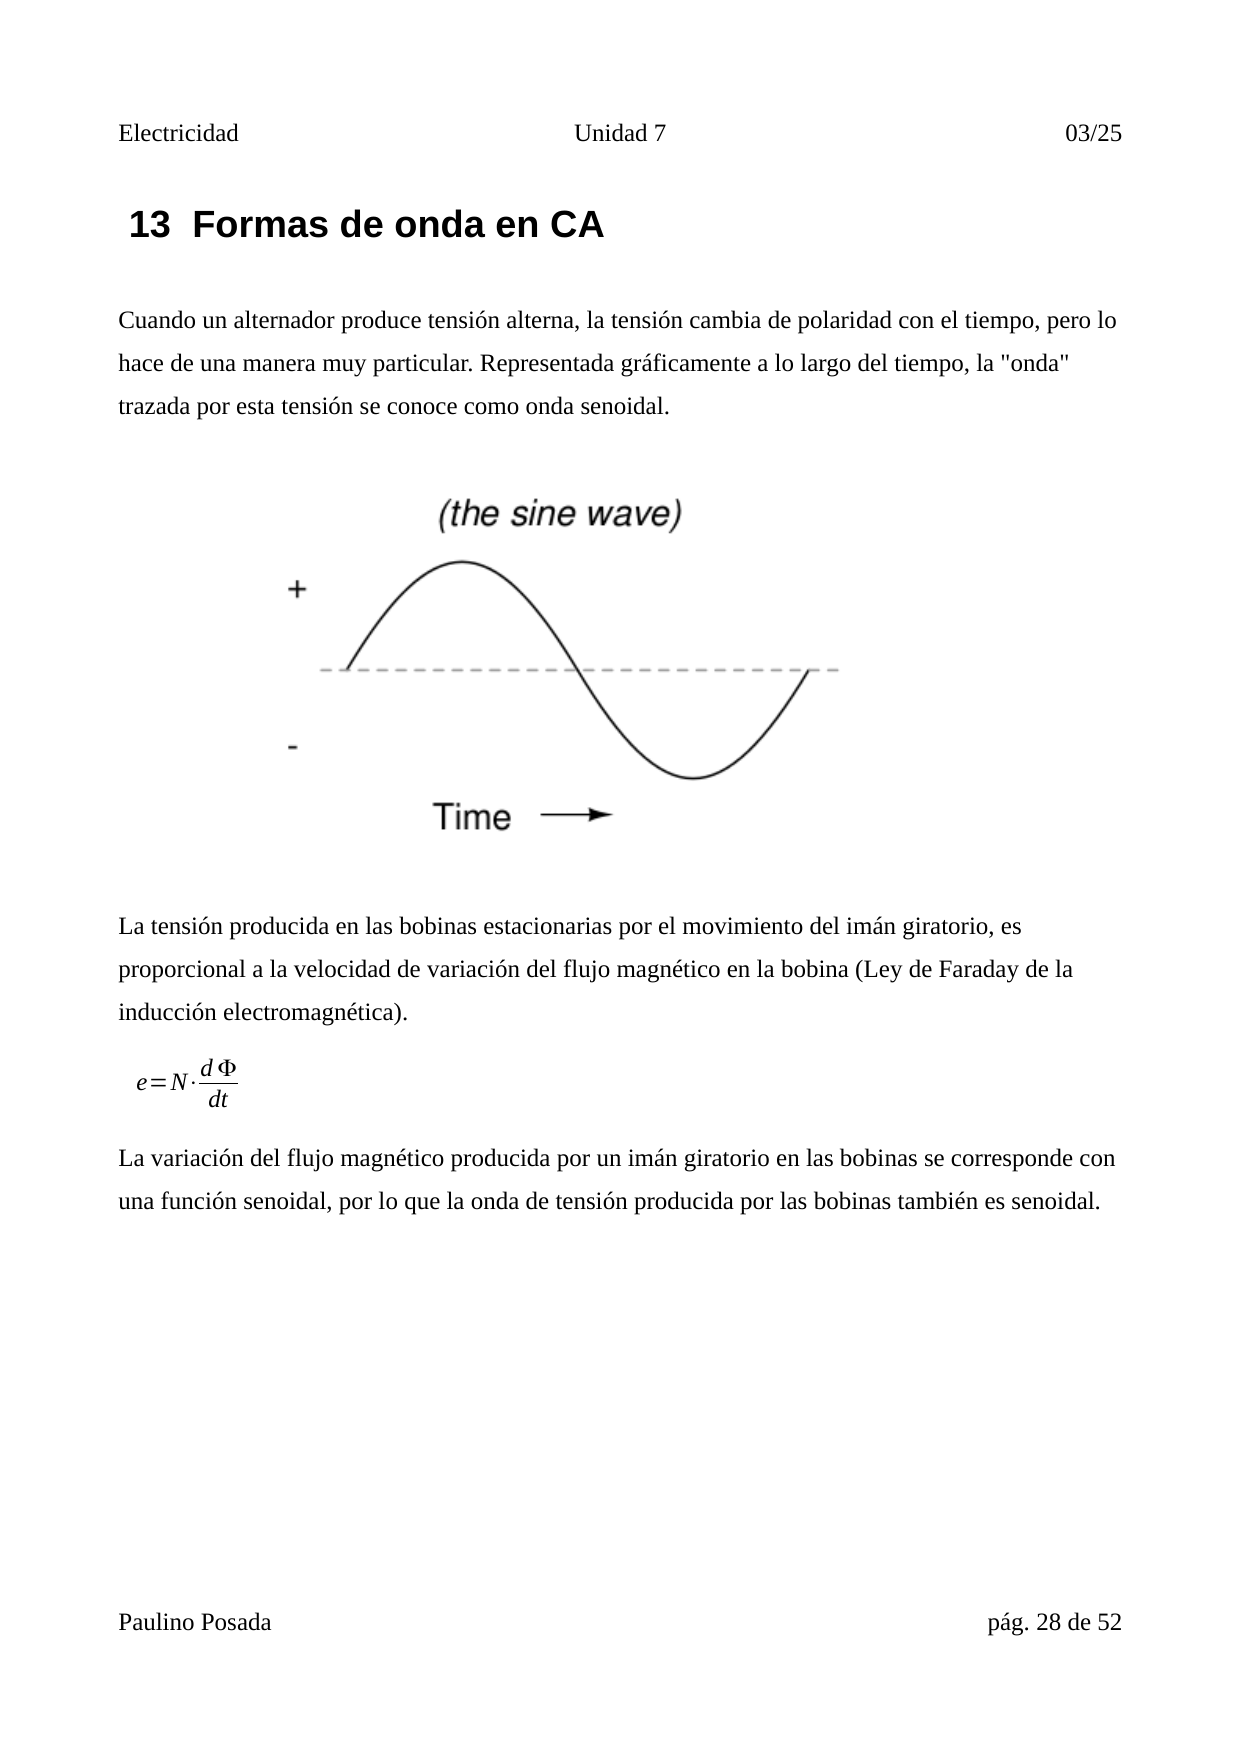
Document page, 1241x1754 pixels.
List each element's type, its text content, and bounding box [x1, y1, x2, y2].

subtitle Formas de onda en CA [118, 201, 1122, 245]
text La variación del flujo magnético producida por un imán giratorio en las bobinas se corresponde con una función senoidal, por lo que la onda de tensión producida por las bobinas también es senoidal. [118, 1143, 1122, 1214]
picture [276, 488, 862, 850]
text Cuando un alternador produce tensión alterna, la tensión cambia de polaridad con el tiempo, pero lo hace de una manera muy particular. Representada gráficamente a lo largo del tiempo, la "onda" trazada por esta tensión se conoce como onda senoidal. [118, 305, 1122, 420]
text La tensión producida en las bobinas estacionarias por el movimiento del imán giratorio, es proporcional a la velocidad de variación del flujo magnético en la bobina (Ley de Faraday de la inducción electromagnética). [118, 911, 1122, 1026]
